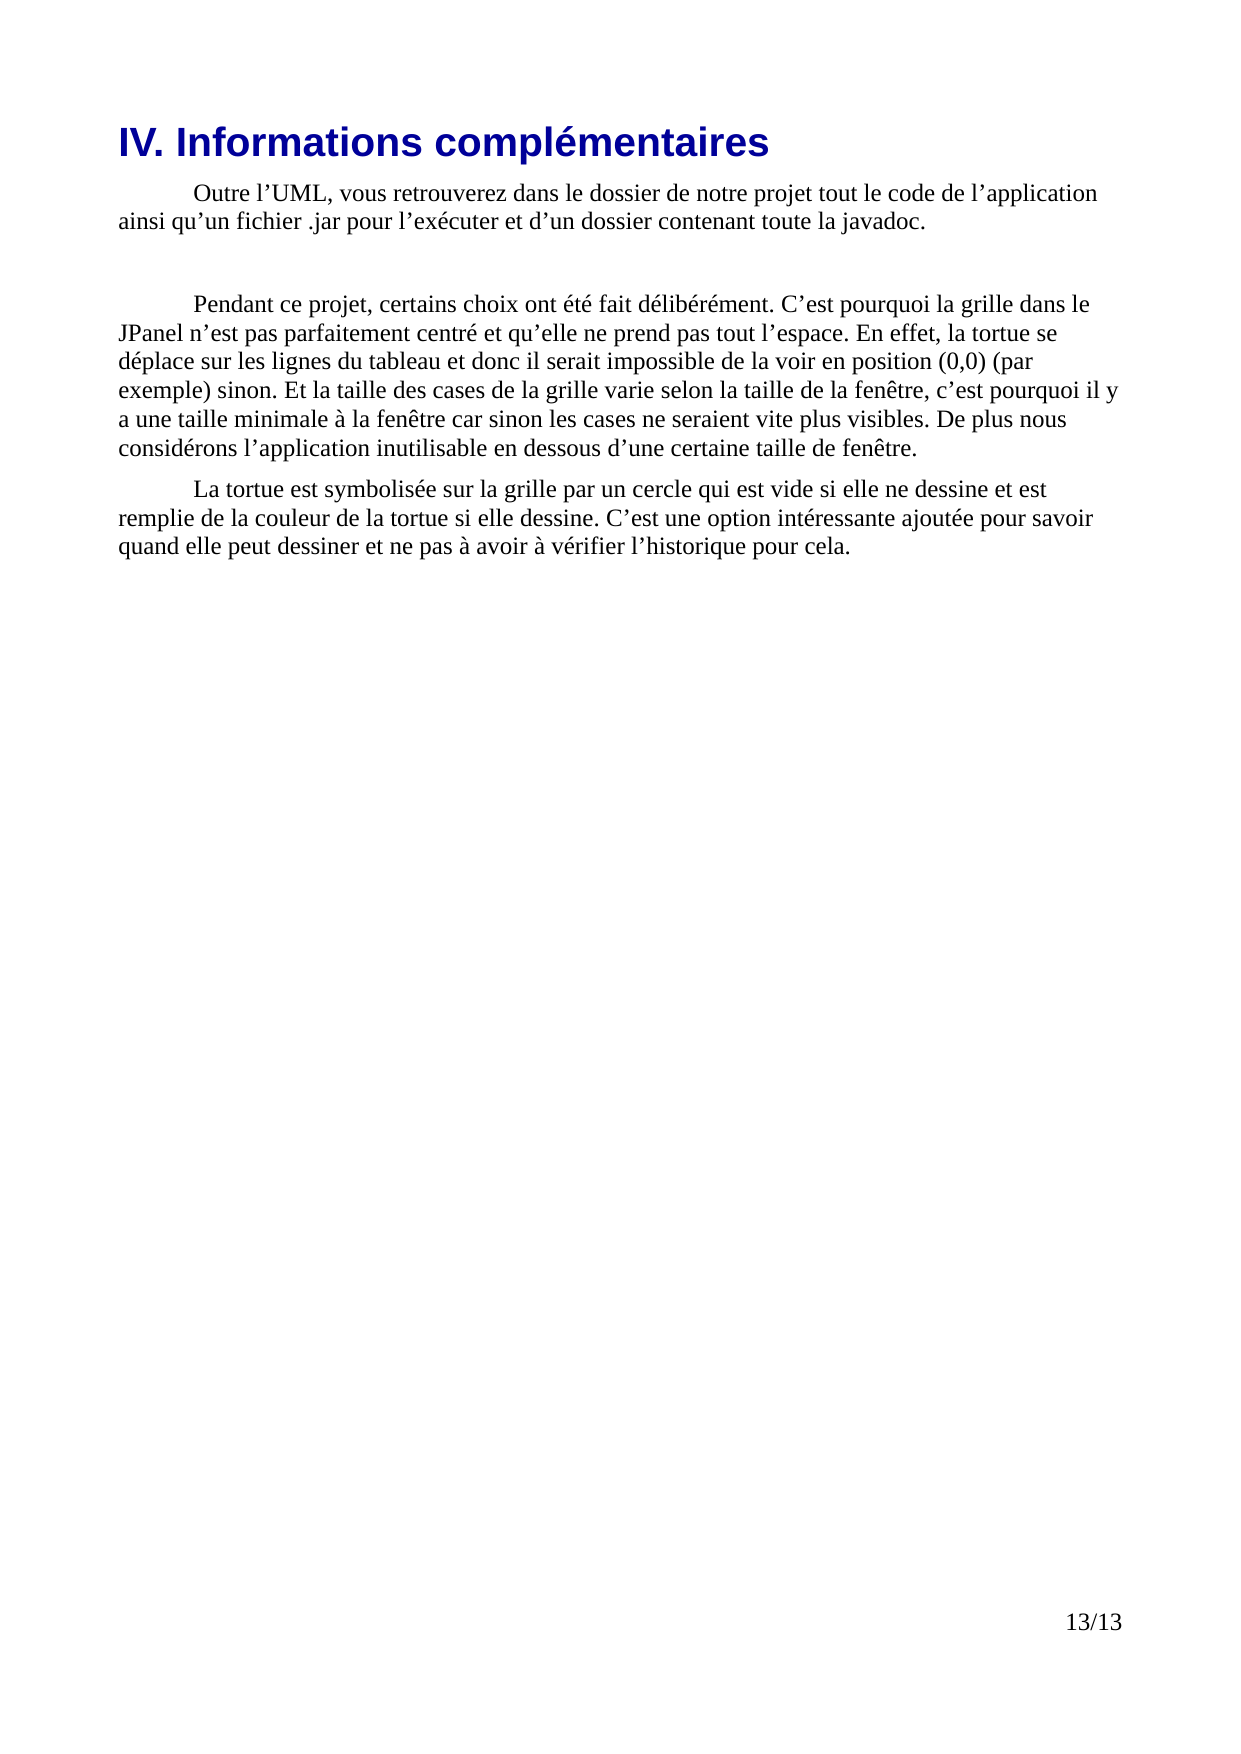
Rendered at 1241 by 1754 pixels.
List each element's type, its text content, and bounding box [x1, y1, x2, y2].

text Outre l’UML, vous retrouverez dans le dossier de notre projet tout le code de l’application ainsi qu’un fichier .jar pour l’exécuter et d’un dossier contenant toute la javadoc. [118, 178, 1122, 235]
text Pendant ce projet, certains choix ont été fait délibérément. C’est pourquoi la grille dans le JPanel n’est pas parfaitement centré et qu’elle ne prend pas tout l’espace. En effet, la tortue se déplace sur les lignes du tableau et donc il serait impossible de la voir en position (0,0) (par exemple) sinon. Et la taille des cases de la grille varie selon la taille de la fenêtre, c’est pourquoi il y a une taille minimale à la fenêtre car sinon les cases ne seraient vite plus visibles. De plus nous considérons l’application inutilisable en dessous d’une certaine taille de fenêtre. [118, 289, 1122, 461]
text La tortue est symbolisée sur la grille par un cercle qui est vide si elle ne dessine et est remplie de la couleur de la tortue si elle dessine. C’est une option intéressante ajoutée pour savoir quand elle peut dessiner et ne pas à avoir à vérifier l’historique pour cela. [118, 474, 1122, 560]
subtitle IV. Informations complémentaires [118, 118, 1122, 165]
